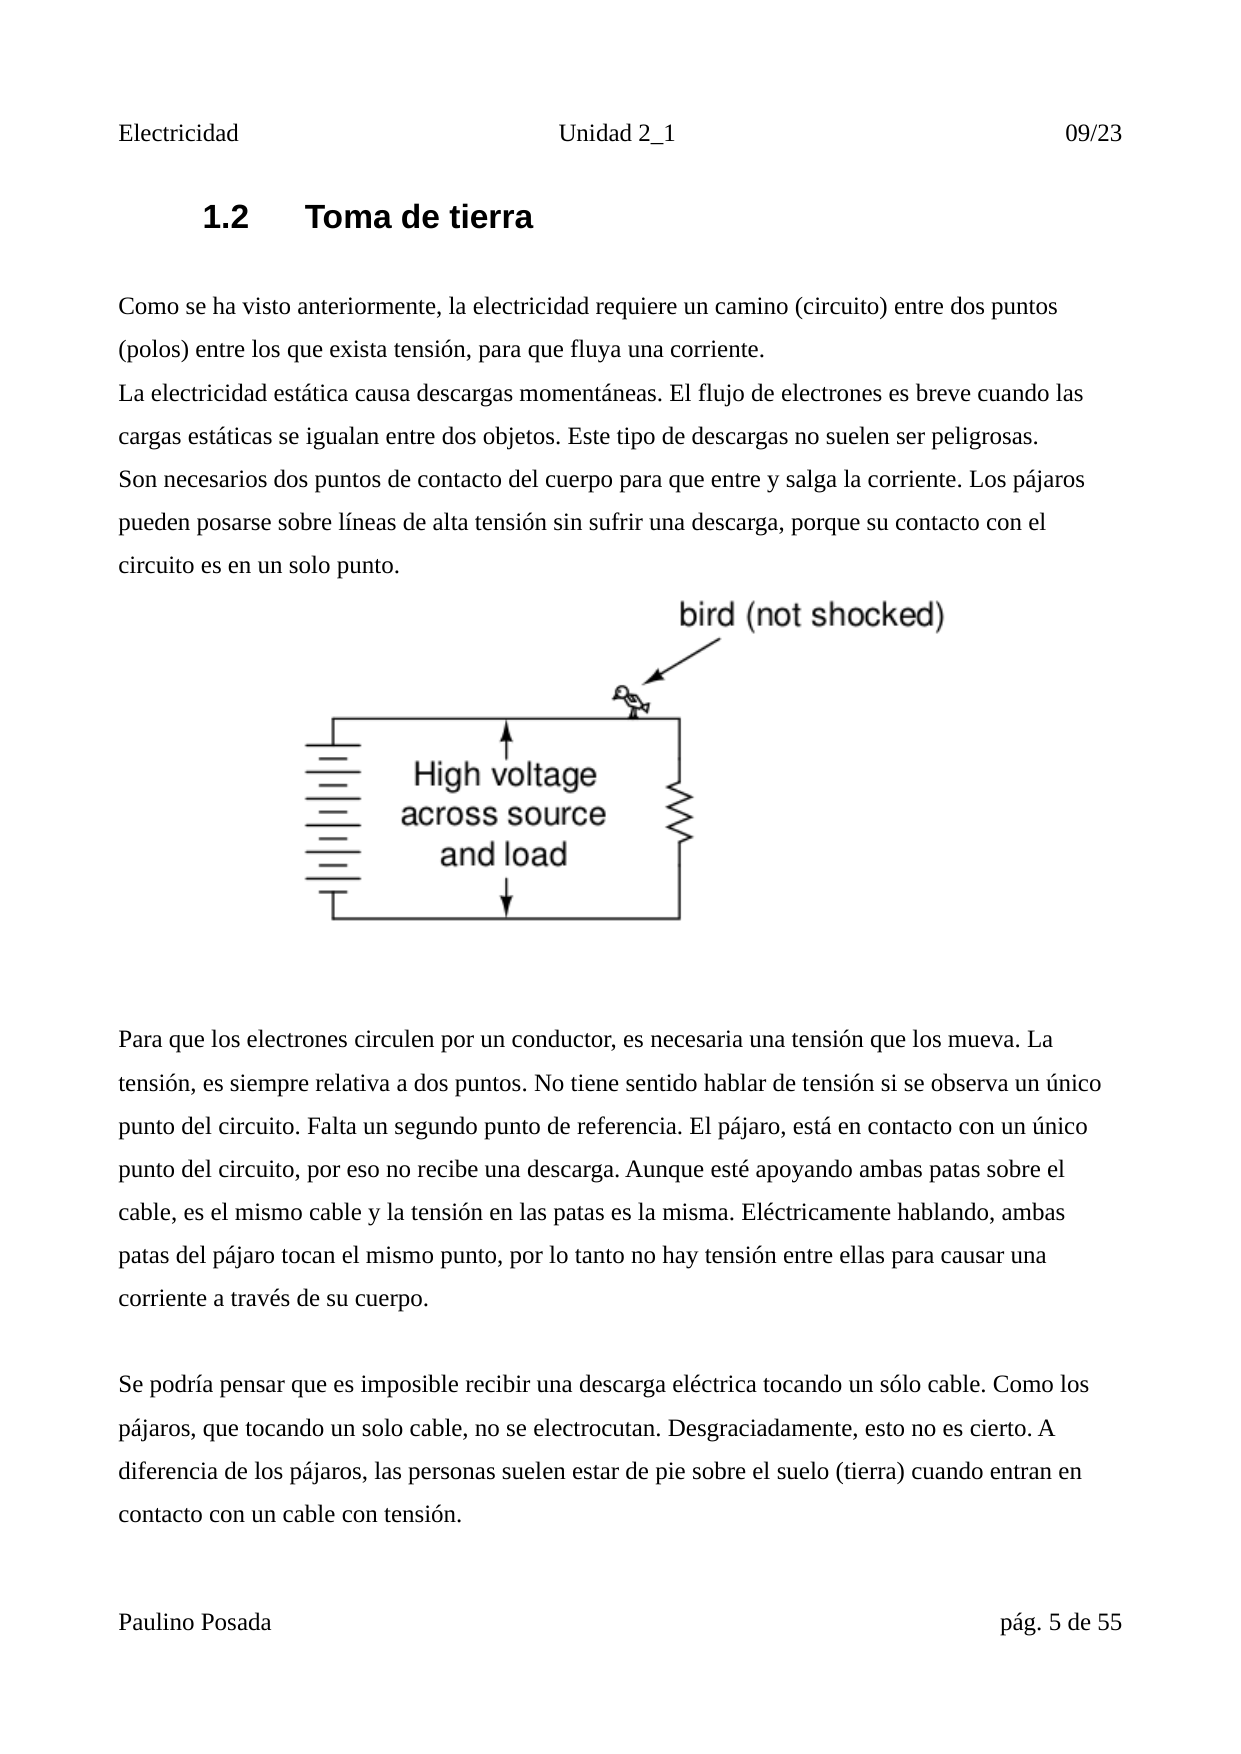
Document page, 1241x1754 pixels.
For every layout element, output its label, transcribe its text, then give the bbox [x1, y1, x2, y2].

picture [292, 593, 949, 930]
text La electricidad estática causa descargas momentáneas. El flujo de electrones es breve cuando las cargas estáticas se igualan entre dos objetos. Este tipo de descargas no suelen ser peligrosas. [118, 378, 1122, 449]
text Son necesarios dos puntos de contacto del cuerpo para que entre y salga la corriente. Los pájaros pueden posarse sobre líneas de alta tensión sin sufrir una descarga, porque su contacto con el circuito es en un solo punto. [118, 464, 1122, 579]
text Como se ha visto anteriormente, la electricidad requiere un camino (circuito) entre dos puntos (polos) entre los que exista tensión, para que fluya una corriente. [118, 291, 1122, 363]
text Se podría pensar que es imposible recibir una descarga eléctrica tocando un sólo cable. Como los pájaros, que tocando un solo cable, no se electrocutan. Desgraciadamente, esto no es cierto. A diferencia de los pájaros, las personas suelen estar de pie sobre el suelo (tierra) cuando entran en contacto con un cable con tensión. [118, 1369, 1122, 1528]
subtitle Toma de tierra [193, 197, 1122, 236]
text Para que los electrones circulen por un conductor, es necesaria una tensión que los mueva. La tensión, es siempre relativa a dos puntos. No tiene sentido hablar de tensión si se observa un único punto del circuito. Falta un segundo punto de referencia. El pájaro, está en contacto con un único punto del circuito, por eso no recibe una descarga. Aunque esté apoyando ambas patas sobre el cable, es el mismo cable y la tensión en las patas es la misma. Eléctricamente hablando, ambas patas del pájaro tocan el mismo punto, por lo tanto no hay tensión entre ellas para causar una corriente a través de su cuerpo. [118, 1024, 1122, 1312]
